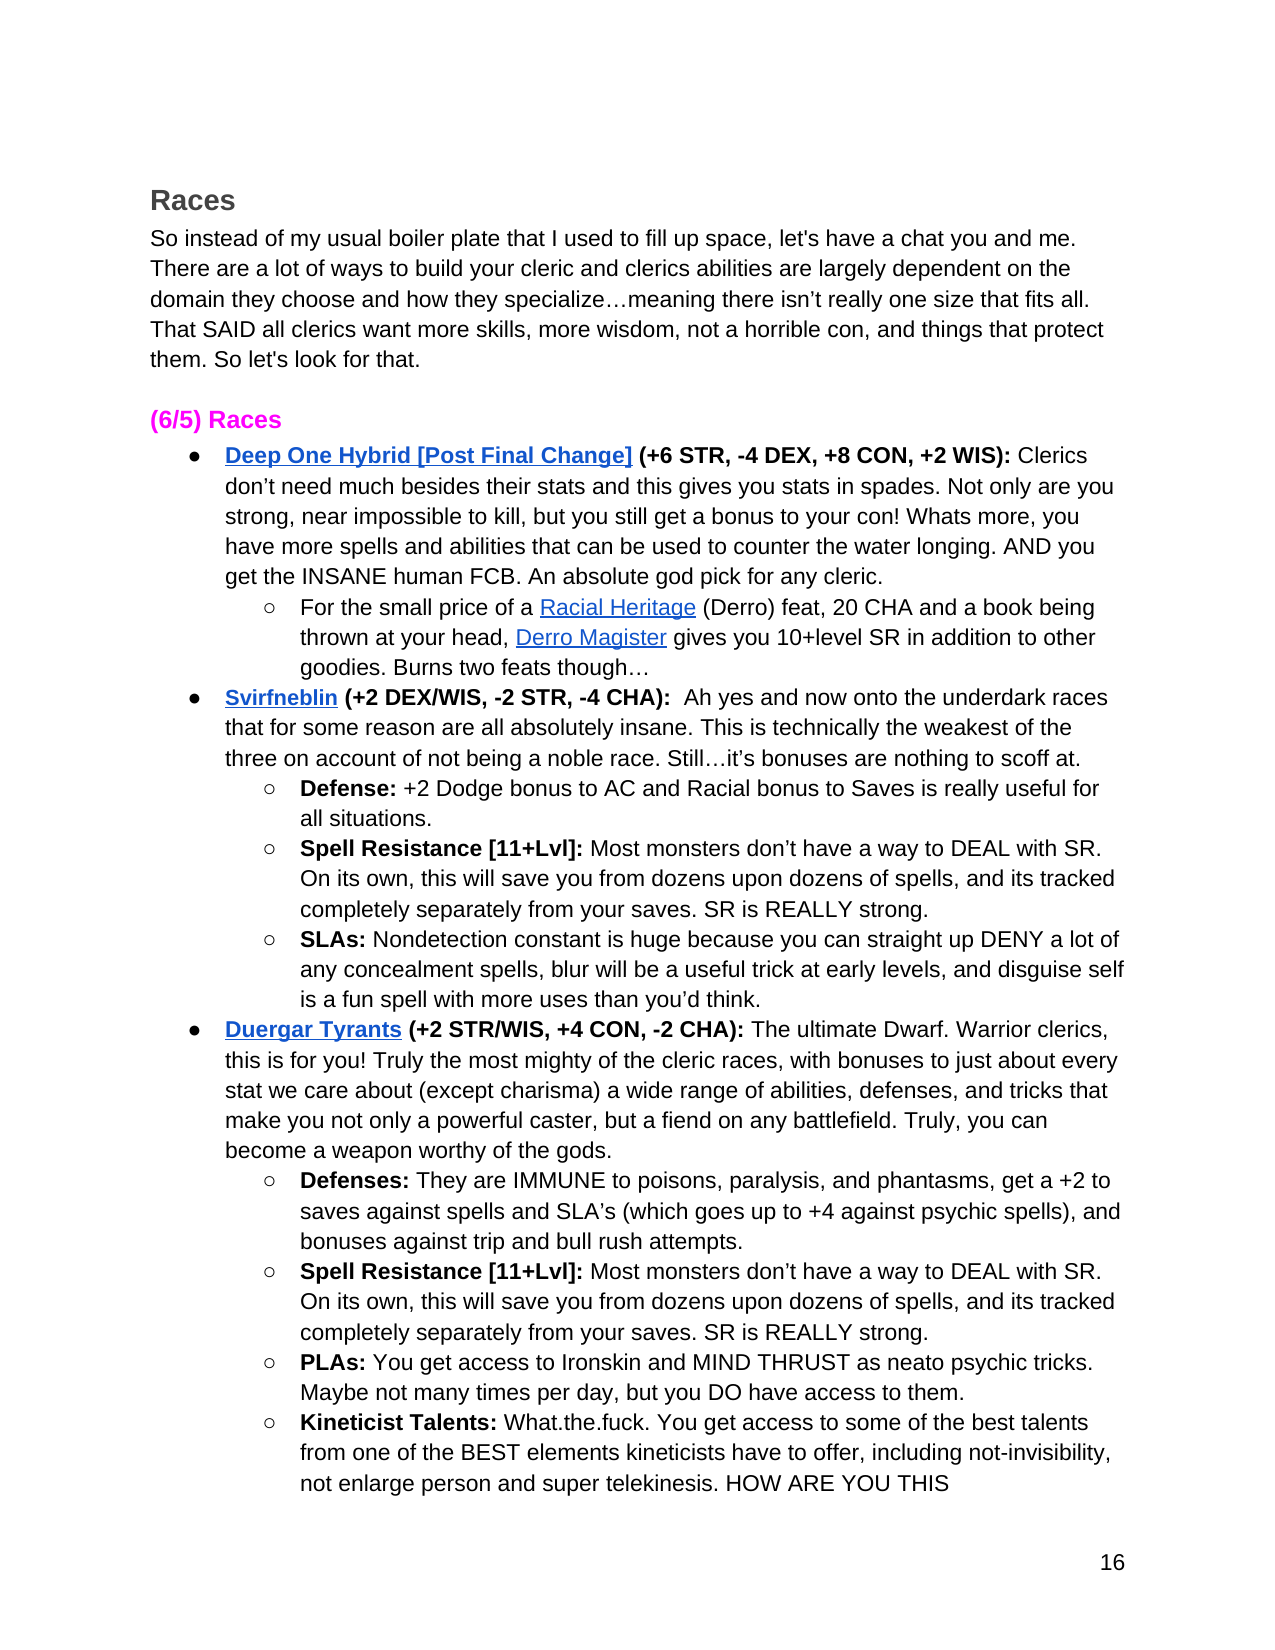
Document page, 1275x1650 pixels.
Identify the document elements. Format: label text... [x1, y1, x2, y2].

list Spell Resistance [11+Lvl]: Most monsters don’t have a way to DEAL with SR. On its own, this will save you from dozens upon dozens of spells, and its tracked completely separately from your saves. SR is REALLY strong. [262, 1258, 1125, 1345]
list PLAs: You get access to Ironskin and MIND THRUST as neato psychic tricks. Maybe not many times per day, but you DO have access to them. [262, 1349, 1125, 1405]
list Defenses: They are IMMUNE to poisons, paralysis, and phantasms, get a +2 to saves against spells and SLA’s (which goes up to +4 against psychic spells), and bonuses against trip and bull rush attempts. [262, 1167, 1125, 1254]
list Defense: +2 Dodge bonus to AC and Racial bonus to Saves is really useful for all situations. [262, 775, 1125, 831]
subtitle (6/5) Races [150, 405, 1125, 434]
subtitle Races [150, 183, 1125, 217]
list For the small price of a Racial Heritage (Derro) feat, 20 CHA and a book being thrown at your head, Derro Magister gives you 10+level SR in addition to other goodies. Burns two feats though… [262, 593, 1125, 680]
list Svirfneblin (+2 DEX/WIS, -2 STR, -4 CHA): Ah yes and now onto the underdark races that for some reason are all absolutely insane. This is technically the weakest of the three on account of not being a noble race. Still…it’s bonuses are nothing to scoff at. [187, 684, 1125, 771]
text So instead of my usual boiler plate that I used to fill up space, let's have a chat you and me. There are a lot of ways to build your cleric and clerics abilities are largely dependent on the domain they choose and how they specialize…meaning there isn’t really one size that fits all. That SAID all clerics want more skills, more wisdom, not a horrible con, and things that protect them. So let's look for that. [150, 225, 1125, 372]
list Kineticist Talents: What.the.fuck. You get access to some of the best talents from one of the BEST elements kineticists have to offer, including not-invisibility, not enlarge person and super telekinesis. HOW ARE YOU THIS [262, 1409, 1125, 1496]
list Deep One Hybrid [Post Final Change] (+6 STR, -4 DEX, +8 CON, +2 WIS): Clerics don’t need much besides their stats and this gives you stats in spades. Not only are you strong, near impossible to kill, but you still get a bonus to your con! Whats more, you have more spells and abilities that can be used to counter the water longing. AND you get the INSANE human FCB. An absolute god pick for any cleric. [187, 442, 1125, 590]
list Spell Resistance [11+Lvl]: Most monsters don’t have a way to DEAL with SR. On its own, this will save you from dozens upon dozens of spells, and its tracked completely separately from your saves. SR is REALLY strong. [262, 835, 1125, 922]
list Duergar Tyrants (+2 STR/WIS, +4 CON, -2 CHA): The ultimate Dwarf. Warrior clerics, this is for you! Truly the most mighty of the cleric races, with bonuses to just about every stat we care about (except charisma) a wide range of abilities, defenses, and tricks that make you not only a powerful caster, but a fiend on any battlefield. Truly, you can become a weapon worthy of the gods. [187, 1016, 1125, 1164]
list SLAs: Nondetection constant is huge because you can straight up DENY a lot of any concealment spells, blur will be a useful trick at early levels, and disguise self is a fun spell with more uses than you’d think. [262, 926, 1125, 1013]
